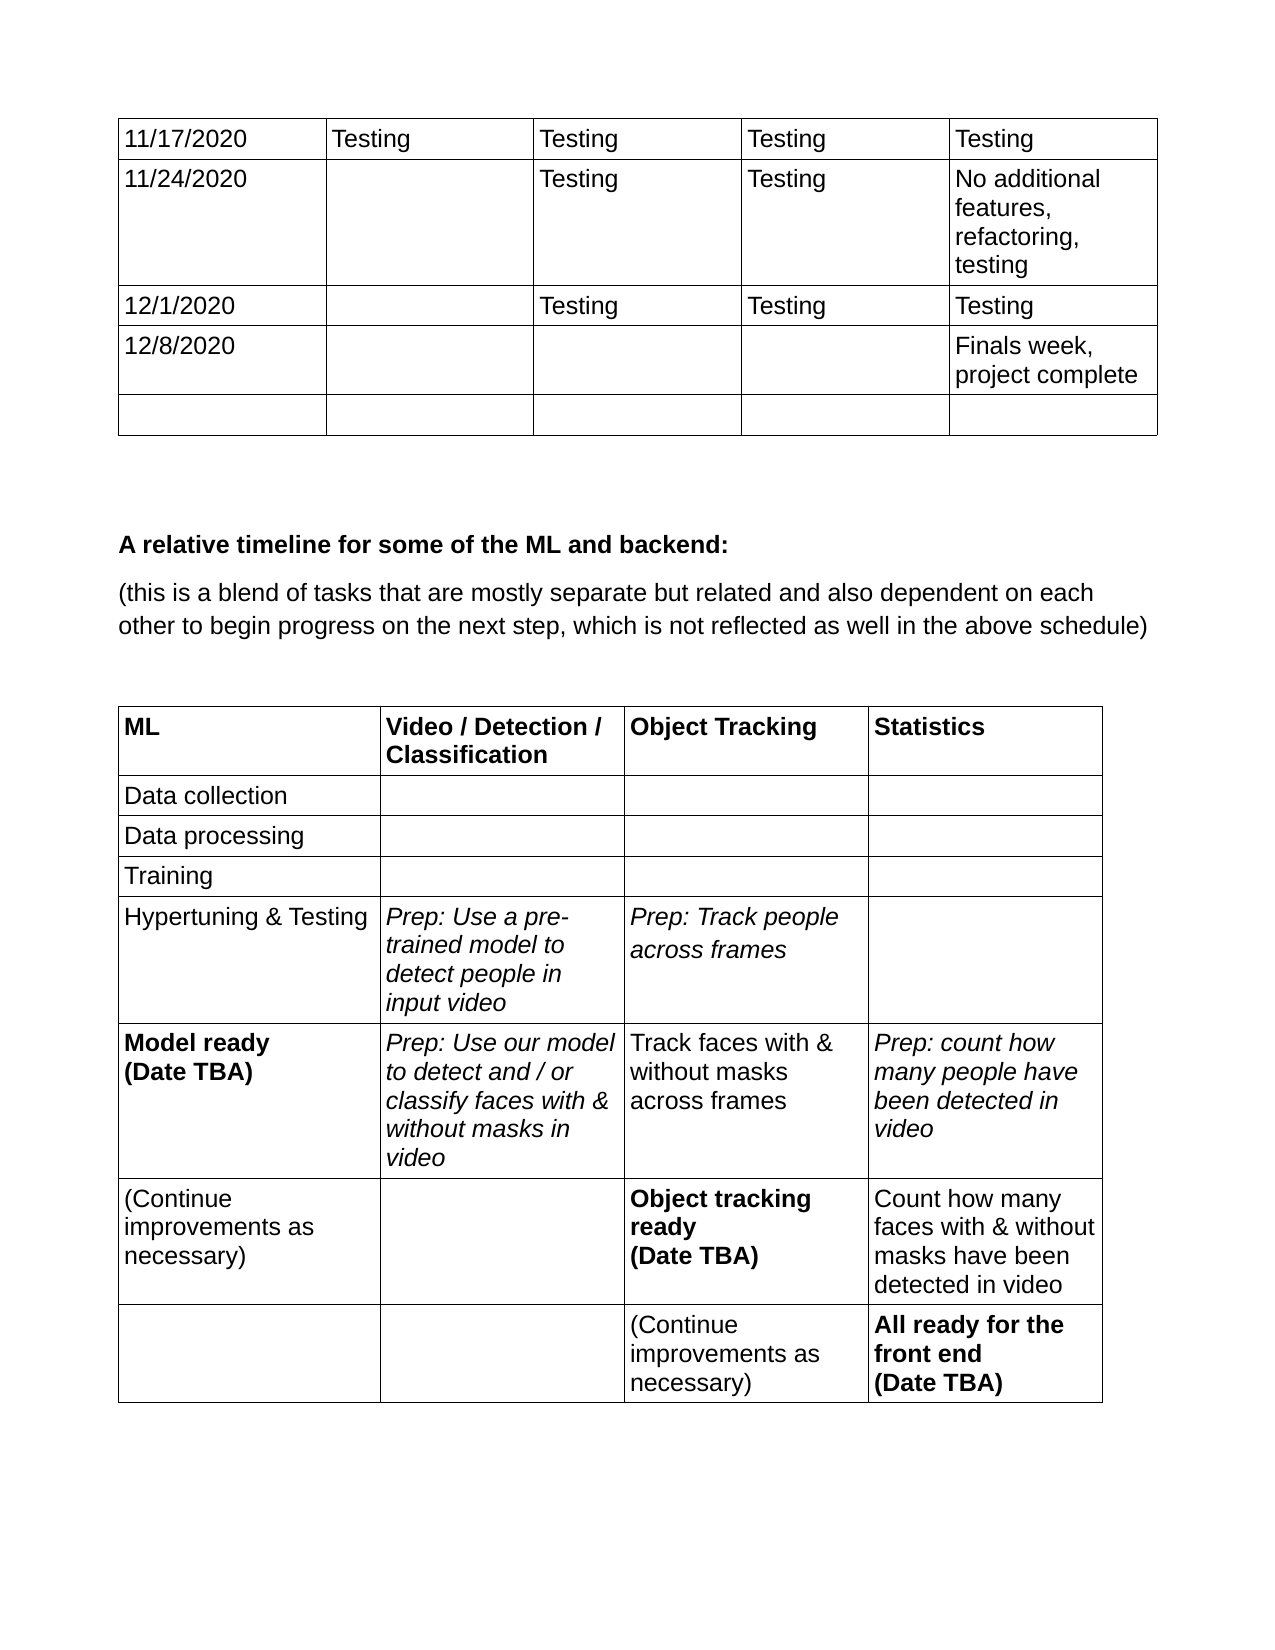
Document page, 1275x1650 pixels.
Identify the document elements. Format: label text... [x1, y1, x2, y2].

table_cell [625, 857, 868, 896]
table_header ML [119, 707, 380, 775]
table_cell (Continue improvements as necessary) [119, 1179, 380, 1304]
table_cell Prep: count how many people have been detected in video [869, 1024, 1102, 1178]
table_cell Training [119, 857, 380, 896]
table_cell [625, 776, 868, 815]
table_cell [327, 160, 533, 285]
table_cell [950, 395, 1157, 435]
text (this is a blend of tasks that are mostly separate but related and also dependent on each other to begin progress on the next step, which is not reflected as well in the above schedule) [118, 578, 1157, 639]
table_cell [381, 857, 624, 896]
table_cell Testing [534, 160, 741, 285]
table_cell [869, 857, 1102, 896]
table_cell All ready for the front end (Date TBA) [869, 1305, 1102, 1402]
table_cell [869, 816, 1102, 856]
table_cell [742, 326, 949, 394]
table_cell 11/24/2020 [119, 160, 326, 285]
table_cell [625, 816, 868, 856]
table_cell Data collection [119, 776, 380, 815]
table_cell [381, 1305, 624, 1402]
table_cell Testing [742, 160, 949, 285]
table_cell [119, 395, 326, 435]
table_cell Hypertuning & Testing [119, 897, 380, 1022]
table_cell Prep: Use a pre-trained model to detect people in input video [381, 897, 624, 1022]
table_cell [534, 326, 741, 394]
table_header Video / Detection / Classification [381, 707, 624, 775]
table_cell [119, 1305, 380, 1402]
table_cell [381, 776, 624, 815]
table_cell [381, 1179, 624, 1304]
table_cell Testing [742, 286, 949, 325]
table_cell Testing [742, 119, 949, 158]
table_header Statistics [869, 707, 1102, 775]
table_cell (Continue improvements as necessary) [625, 1305, 868, 1402]
table_cell Testing [534, 286, 741, 325]
table_cell 12/1/2020 [119, 286, 326, 325]
table_header Object Tracking [625, 707, 868, 775]
table_cell [327, 395, 533, 435]
table_cell Prep: Track people across frames [625, 897, 868, 1022]
text A relative timeline for some of the ML and backend: [118, 530, 1157, 559]
table_cell Finals week, project complete [950, 326, 1157, 394]
table_cell 11/17/2020 [119, 119, 326, 158]
table_cell [381, 816, 624, 856]
table_cell [327, 326, 533, 394]
table_cell Testing [327, 119, 533, 158]
table_cell Testing [950, 286, 1157, 325]
table_cell Track faces with & without masks across frames [625, 1024, 868, 1178]
table_cell Model ready (Date TBA) [119, 1024, 380, 1178]
table_cell [534, 395, 741, 435]
table_cell [327, 286, 533, 325]
table_cell [869, 897, 1102, 1022]
table_cell Testing [534, 119, 741, 158]
table_cell Data processing [119, 816, 380, 856]
table_cell Testing [950, 119, 1157, 158]
table_cell No additional features, refactoring, testing [950, 160, 1157, 285]
table_cell [869, 776, 1102, 815]
table_cell Prep: Use our model to detect and / or classify faces with & without masks in video [381, 1024, 624, 1178]
table_cell Count how many faces with & without masks have been detected in video [869, 1179, 1102, 1304]
table_cell 12/8/2020 [119, 326, 326, 394]
table_cell [742, 395, 949, 435]
table_cell Object tracking ready (Date TBA) [625, 1179, 868, 1304]
